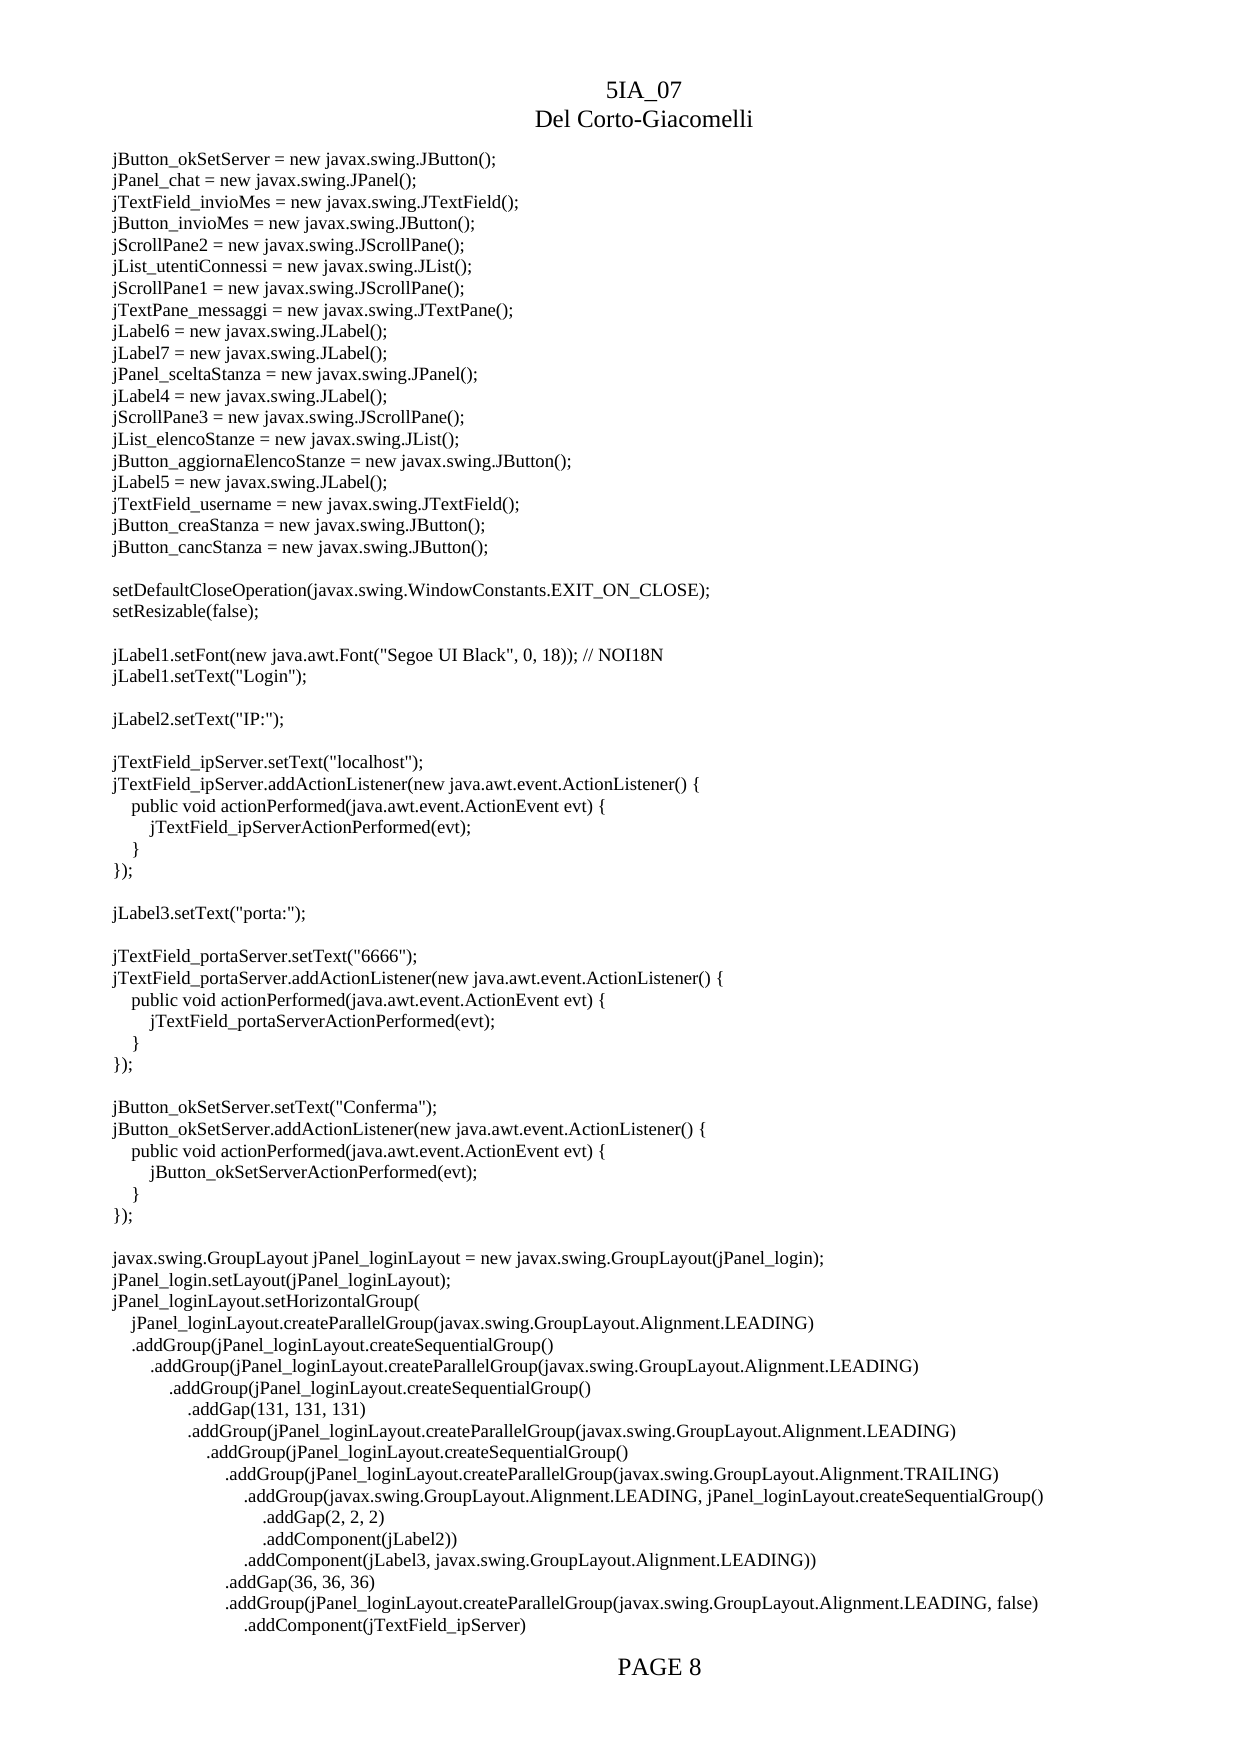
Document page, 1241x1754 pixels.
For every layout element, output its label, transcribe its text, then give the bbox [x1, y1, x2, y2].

text jPanel_loginLayout.createParallelGroup(javax.swing.GroupLayout.Alignment.LEADING) [75, 1312, 1162, 1333]
text jButton_creaStanza = new javax.swing.JButton(); [75, 514, 1162, 536]
text .addGroup(jPanel_loginLayout.createSequentialGroup() [75, 1333, 1162, 1355]
text .addGroup(jPanel_loginLayout.createSequentialGroup() [75, 1441, 1162, 1463]
text jTextField_ipServer.setText("localhost"); [75, 751, 1162, 773]
text jLabel1.setFont(new java.awt.Font("Segoe UI Black", 0, 18)); // NOI18N [75, 643, 1162, 665]
text jButton_okSetServer = new javax.swing.JButton(); [75, 148, 1162, 169]
text public void actionPerformed(java.awt.event.ActionEvent evt) { [75, 988, 1162, 1010]
text }); [75, 1053, 1162, 1075]
text .addGroup(jPanel_loginLayout.createParallelGroup(javax.swing.GroupLayout.Alignment.LEADING) [75, 1355, 1162, 1377]
text jScrollPane1 = new javax.swing.JScrollPane(); [75, 277, 1162, 298]
text }); [75, 859, 1162, 881]
text .addComponent(jTextField_ipServer) [75, 1614, 1162, 1635]
text public void actionPerformed(java.awt.event.ActionEvent evt) { [75, 1139, 1162, 1161]
text jTextField_portaServer.addActionListener(new java.awt.event.ActionListener() { [75, 967, 1162, 988]
text }); [75, 1204, 1162, 1226]
text .addGroup(jPanel_loginLayout.createParallelGroup(javax.swing.GroupLayout.Alignment.LEADING) [75, 1420, 1162, 1441]
text jButton_invioMes = new javax.swing.JButton(); [75, 212, 1162, 234]
text jTextPane_messaggi = new javax.swing.JTextPane(); [75, 298, 1162, 320]
text jTextField_ipServer.addActionListener(new java.awt.event.ActionListener() { [75, 773, 1162, 794]
text jLabel3.setText("porta:"); [75, 902, 1162, 924]
text .addGap(36, 36, 36) [75, 1571, 1162, 1592]
text jLabel6 = new javax.swing.JLabel(); [75, 320, 1162, 342]
text jLabel5 = new javax.swing.JLabel(); [75, 471, 1162, 493]
text jLabel7 = new javax.swing.JLabel(); [75, 342, 1162, 363]
text jList_elencoStanze = new javax.swing.JList(); [75, 428, 1162, 449]
text jTextField_invioMes = new javax.swing.JTextField(); [75, 191, 1162, 212]
text .addGroup(jPanel_loginLayout.createParallelGroup(javax.swing.GroupLayout.Alignment.TRAILING) [75, 1463, 1162, 1484]
text jTextField_portaServer.setText("6666"); [75, 945, 1162, 967]
text .addGroup(javax.swing.GroupLayout.Alignment.LEADING, jPanel_loginLayout.createSequentialGroup() [75, 1484, 1162, 1506]
text } [75, 1032, 1162, 1053]
text .addGap(2, 2, 2) [75, 1506, 1162, 1528]
text jPanel_chat = new javax.swing.JPanel(); [75, 169, 1162, 191]
text } [75, 1183, 1162, 1204]
text setResizable(false); [75, 600, 1162, 622]
text jTextField_ipServerActionPerformed(evt); [75, 816, 1162, 838]
text jButton_okSetServerActionPerformed(evt); [75, 1161, 1162, 1183]
text jTextField_portaServerActionPerformed(evt); [75, 1010, 1162, 1032]
text setDefaultCloseOperation(javax.swing.WindowConstants.EXIT_ON_CLOSE); [75, 579, 1162, 600]
text .addComponent(jLabel2)) [75, 1528, 1162, 1549]
text jPanel_sceltaStanza = new javax.swing.JPanel(); [75, 363, 1162, 385]
text .addGroup(jPanel_loginLayout.createSequentialGroup() [75, 1377, 1162, 1398]
text jLabel1.setText("Login"); [75, 665, 1162, 687]
text javax.swing.GroupLayout jPanel_loginLayout = new javax.swing.GroupLayout(jPanel_login); [75, 1247, 1162, 1269]
text } [75, 838, 1162, 859]
text jPanel_login.setLayout(jPanel_loginLayout); [75, 1269, 1162, 1290]
text jButton_okSetServer.addActionListener(new java.awt.event.ActionListener() { [75, 1118, 1162, 1139]
text jLabel2.setText("IP:"); [75, 708, 1162, 730]
text public void actionPerformed(java.awt.event.ActionEvent evt) { [75, 794, 1162, 816]
text jButton_cancStanza = new javax.swing.JButton(); [75, 536, 1162, 557]
text .addGroup(jPanel_loginLayout.createParallelGroup(javax.swing.GroupLayout.Alignment.LEADING, false) [75, 1592, 1162, 1614]
text jTextField_username = new javax.swing.JTextField(); [75, 493, 1162, 514]
text jList_utentiConnessi = new javax.swing.JList(); [75, 255, 1162, 277]
text jScrollPane3 = new javax.swing.JScrollPane(); [75, 406, 1162, 428]
text .addComponent(jLabel3, javax.swing.GroupLayout.Alignment.LEADING)) [75, 1549, 1162, 1571]
text .addGap(131, 131, 131) [75, 1398, 1162, 1420]
text jButton_okSetServer.setText("Conferma"); [75, 1096, 1162, 1118]
text jButton_aggiornaElencoStanze = new javax.swing.JButton(); [75, 449, 1162, 471]
text jLabel4 = new javax.swing.JLabel(); [75, 385, 1162, 406]
text jPanel_loginLayout.setHorizontalGroup( [75, 1290, 1162, 1312]
text jScrollPane2 = new javax.swing.JScrollPane(); [75, 234, 1162, 255]
